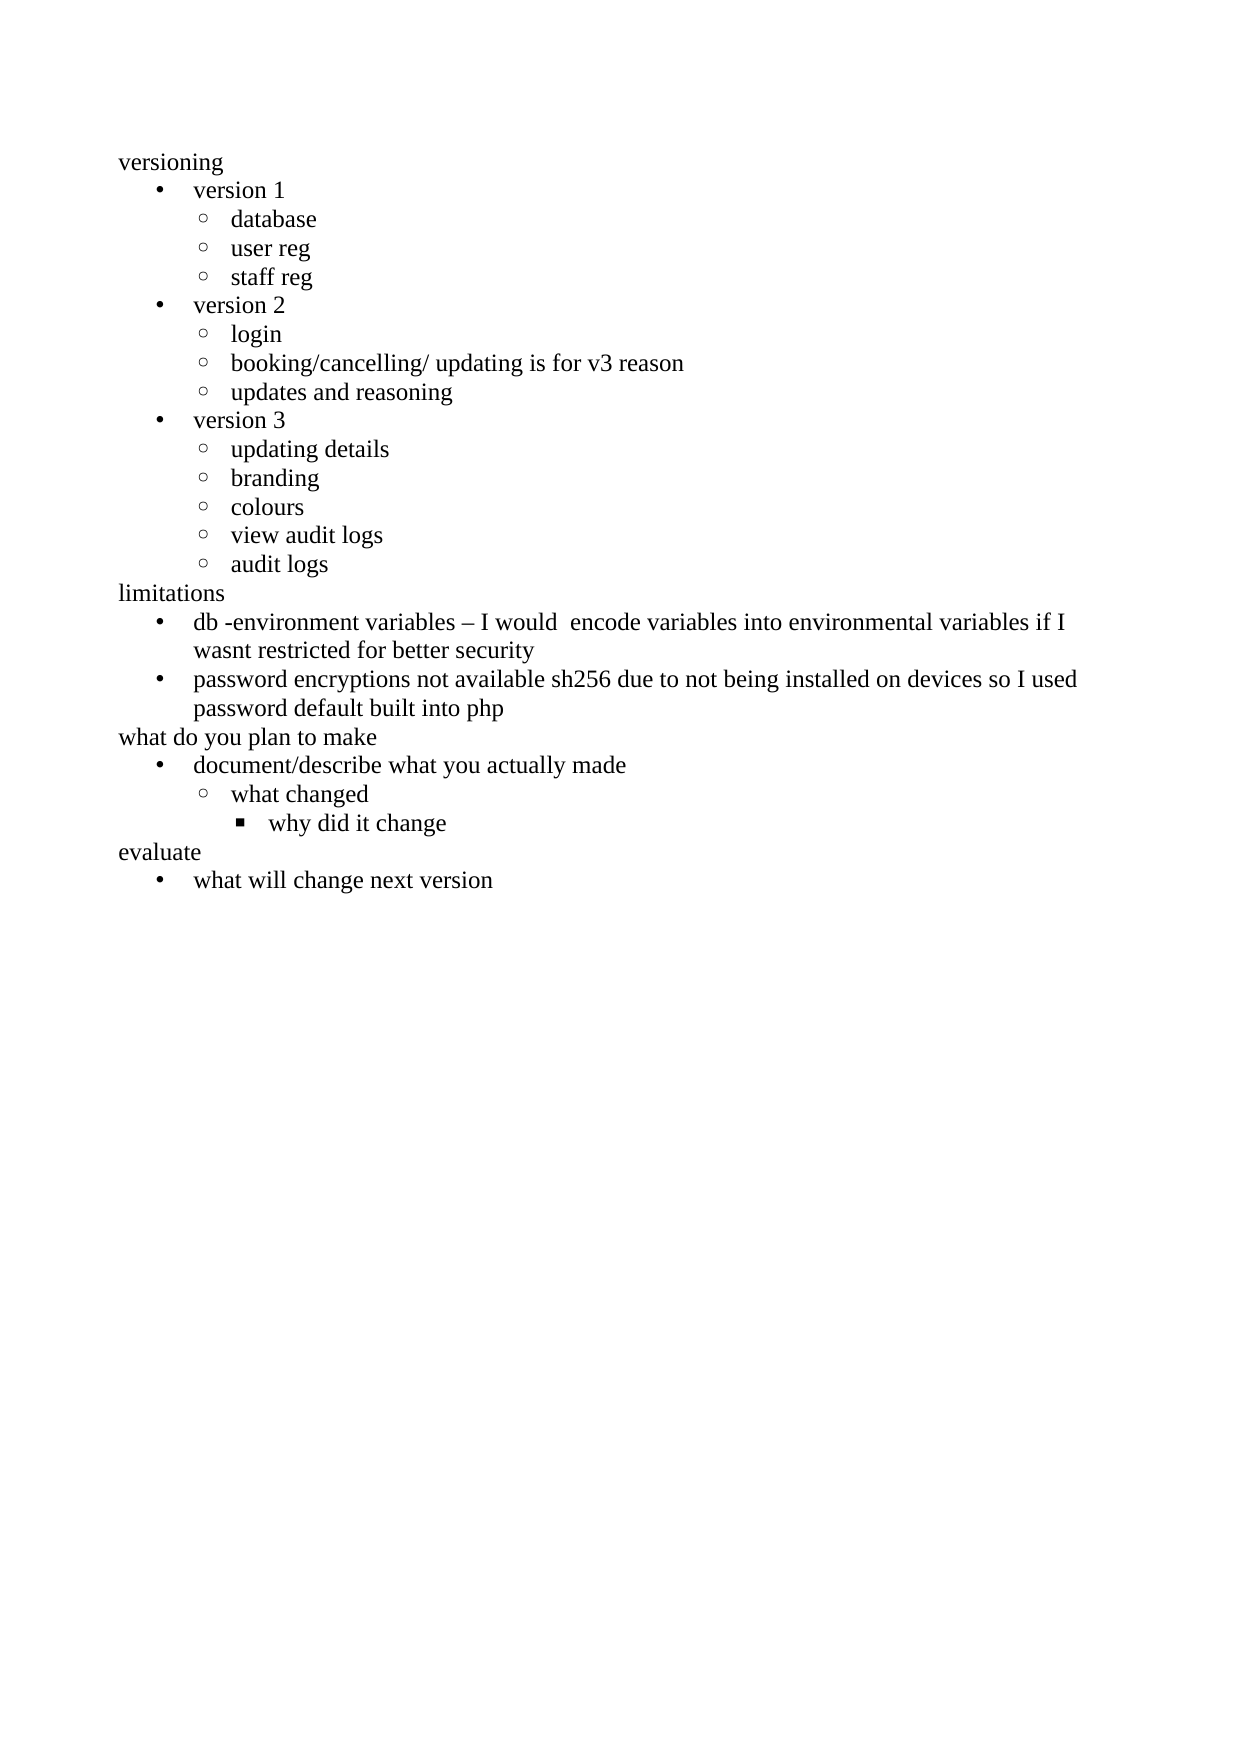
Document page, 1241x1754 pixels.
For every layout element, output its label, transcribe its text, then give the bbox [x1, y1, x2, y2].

list database [193, 204, 1122, 233]
list colours [193, 492, 1122, 521]
list what will change next version [156, 866, 1122, 894]
list document/describe what you actually made [156, 751, 1122, 779]
list version 1 [156, 176, 1122, 204]
list what changed [193, 779, 1122, 808]
list version 2 [156, 291, 1122, 319]
list login [193, 319, 1122, 348]
list user reg [193, 233, 1122, 262]
list updating details [193, 434, 1122, 463]
list view audit logs [193, 521, 1122, 549]
list version 3 [156, 406, 1122, 434]
text what do you plan to make [118, 722, 1122, 751]
list password encryptions not available sh256 due to not being installed on devices so I used password default built into php [156, 664, 1122, 722]
list audit logs [193, 549, 1122, 578]
list db -environment variables – I would encode variables into environmental variables if I wasnt restricted for better security [156, 607, 1122, 664]
list staff reg [193, 262, 1122, 291]
list updates and reasoning [193, 377, 1122, 406]
text limitations [118, 578, 1122, 607]
text versioning [118, 147, 1122, 176]
list why did it change [231, 808, 1122, 837]
list booking/cancelling/ updating is for v3 reason [193, 348, 1122, 377]
text evaluate [118, 837, 1122, 866]
list branding [193, 463, 1122, 492]
